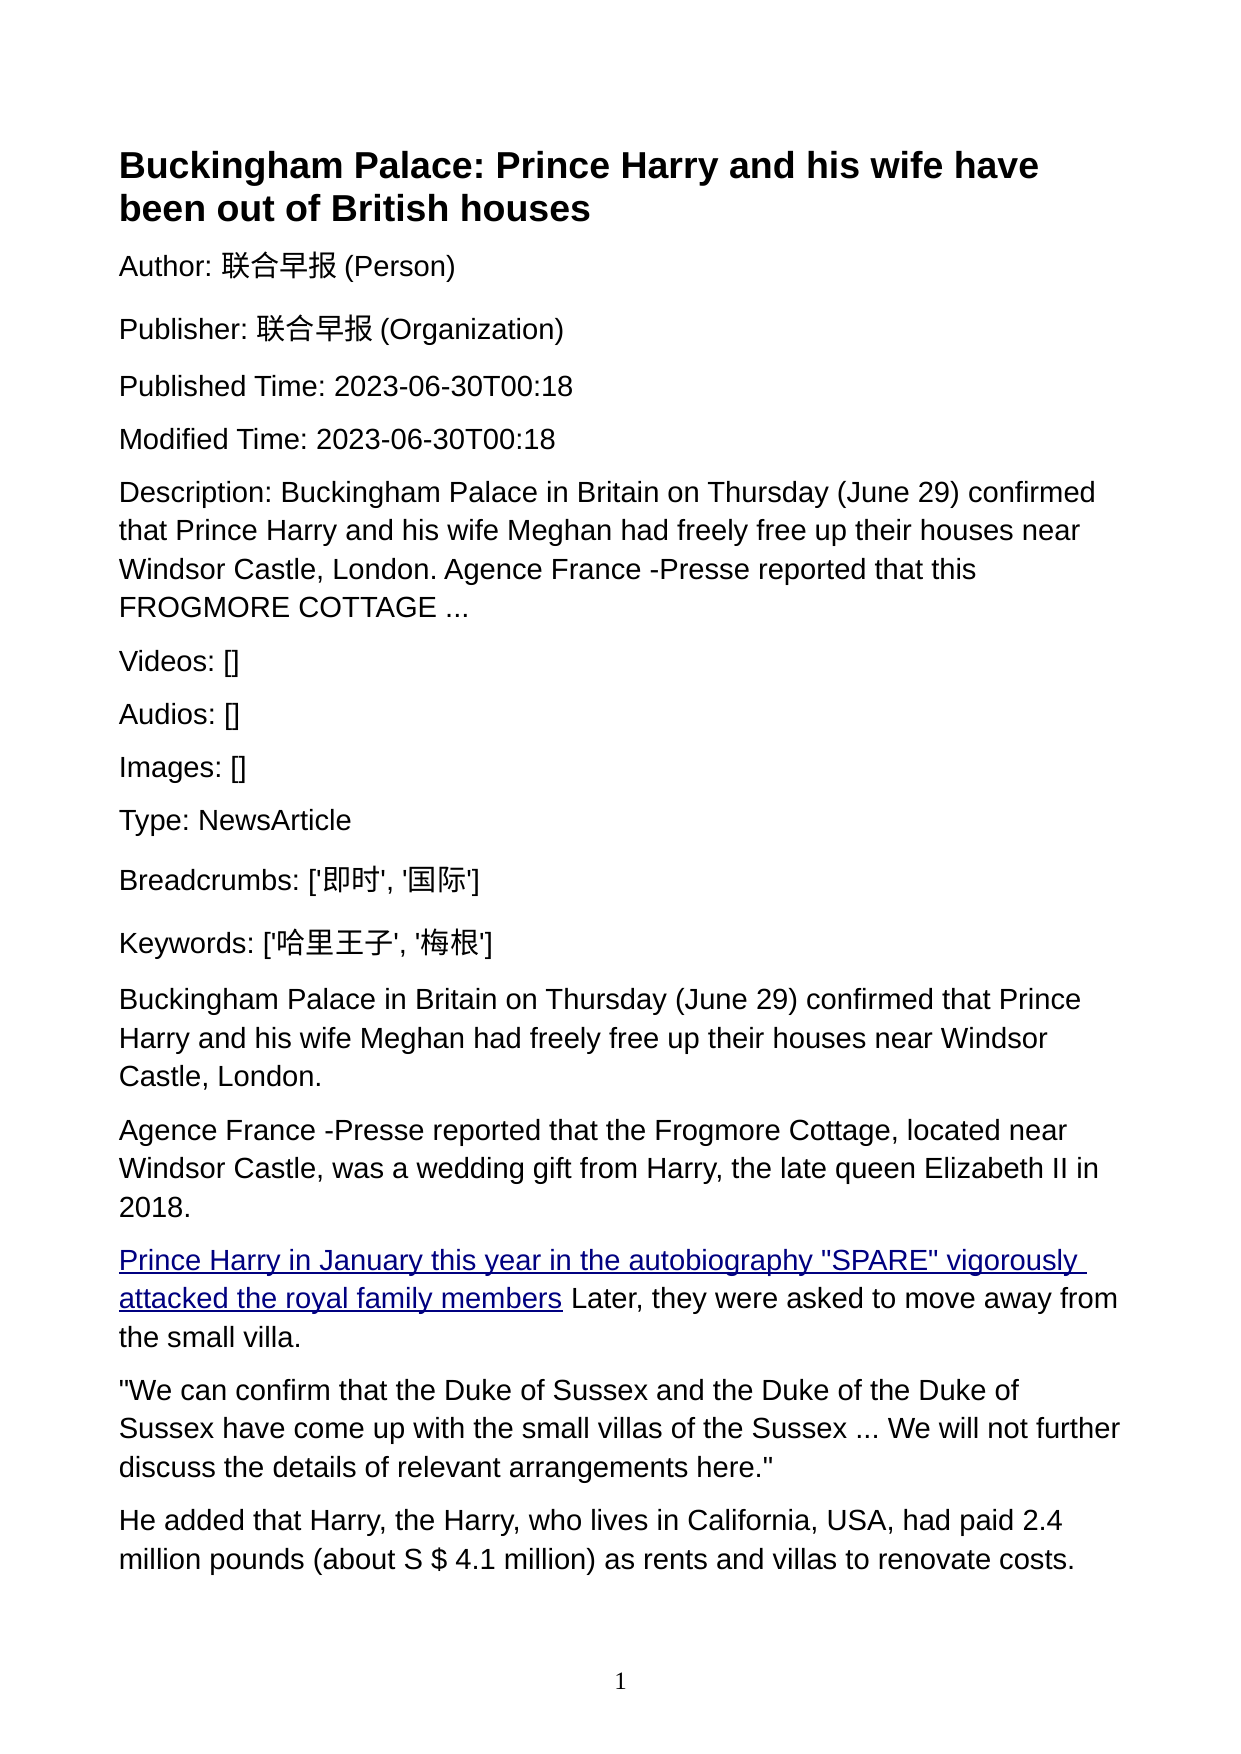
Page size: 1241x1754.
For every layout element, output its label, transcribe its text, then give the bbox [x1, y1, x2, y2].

text Buckingham Palace in Britain on Thursday (June 29) confirmed that Prince Harry and his wife Meghan had freely free up their houses near Windsor Castle, London. [118, 982, 1122, 1093]
subtitle Buckingham Palace: Prince Harry and his wife have been out of British houses [118, 143, 1122, 230]
text Videos: [] [118, 643, 1122, 677]
text Agence France -Presse reported that the Frogmore Cottage, located near Windsor Castle, was a wedding gift from Harry, the late queen Elizabeth II in 2018. [118, 1112, 1122, 1223]
text He added that Harry, the Harry, who lives in California, USA, had paid 2.4 million pounds (about S $ 4.1 million) as rents and villas to renovate costs. [118, 1503, 1122, 1575]
text Keywords: ['哈里王子', '梅根'] [118, 919, 1122, 961]
text Description: Buckingham Palace in Britain on Thursday (June 29) confirmed that Prince Harry and his wife Meghan had freely free up their houses near Windsor Castle, London. Agence France -Presse reported that this FROGMORE COTTAGE ... [118, 475, 1122, 624]
text Images: [] [118, 750, 1122, 783]
text "We can confirm that the Duke of Sussex and the Duke of the Duke of Sussex have come up with the small villas of the Sussex ... We will not further discuss the details of relevant arrangements here." [118, 1373, 1122, 1483]
text Published Time: 2023-06-30T00:18 [118, 368, 1122, 402]
text Prince Harry in January this year in the autobiography "SPARE" vigorously attacked the royal family members Later, they were asked to move away from the small villa. [118, 1243, 1122, 1353]
text Publisher: 联合早报 (Organization) [118, 305, 1122, 348]
text Breadcrumbs: ['即时', '国际'] [118, 856, 1122, 898]
text Type: NewsArticle [118, 803, 1122, 836]
text Audios: [] [118, 697, 1122, 730]
text Modified Time: 2023-06-30T00:18 [118, 422, 1122, 455]
text Author: 联合早报 (Person) [118, 242, 1122, 284]
